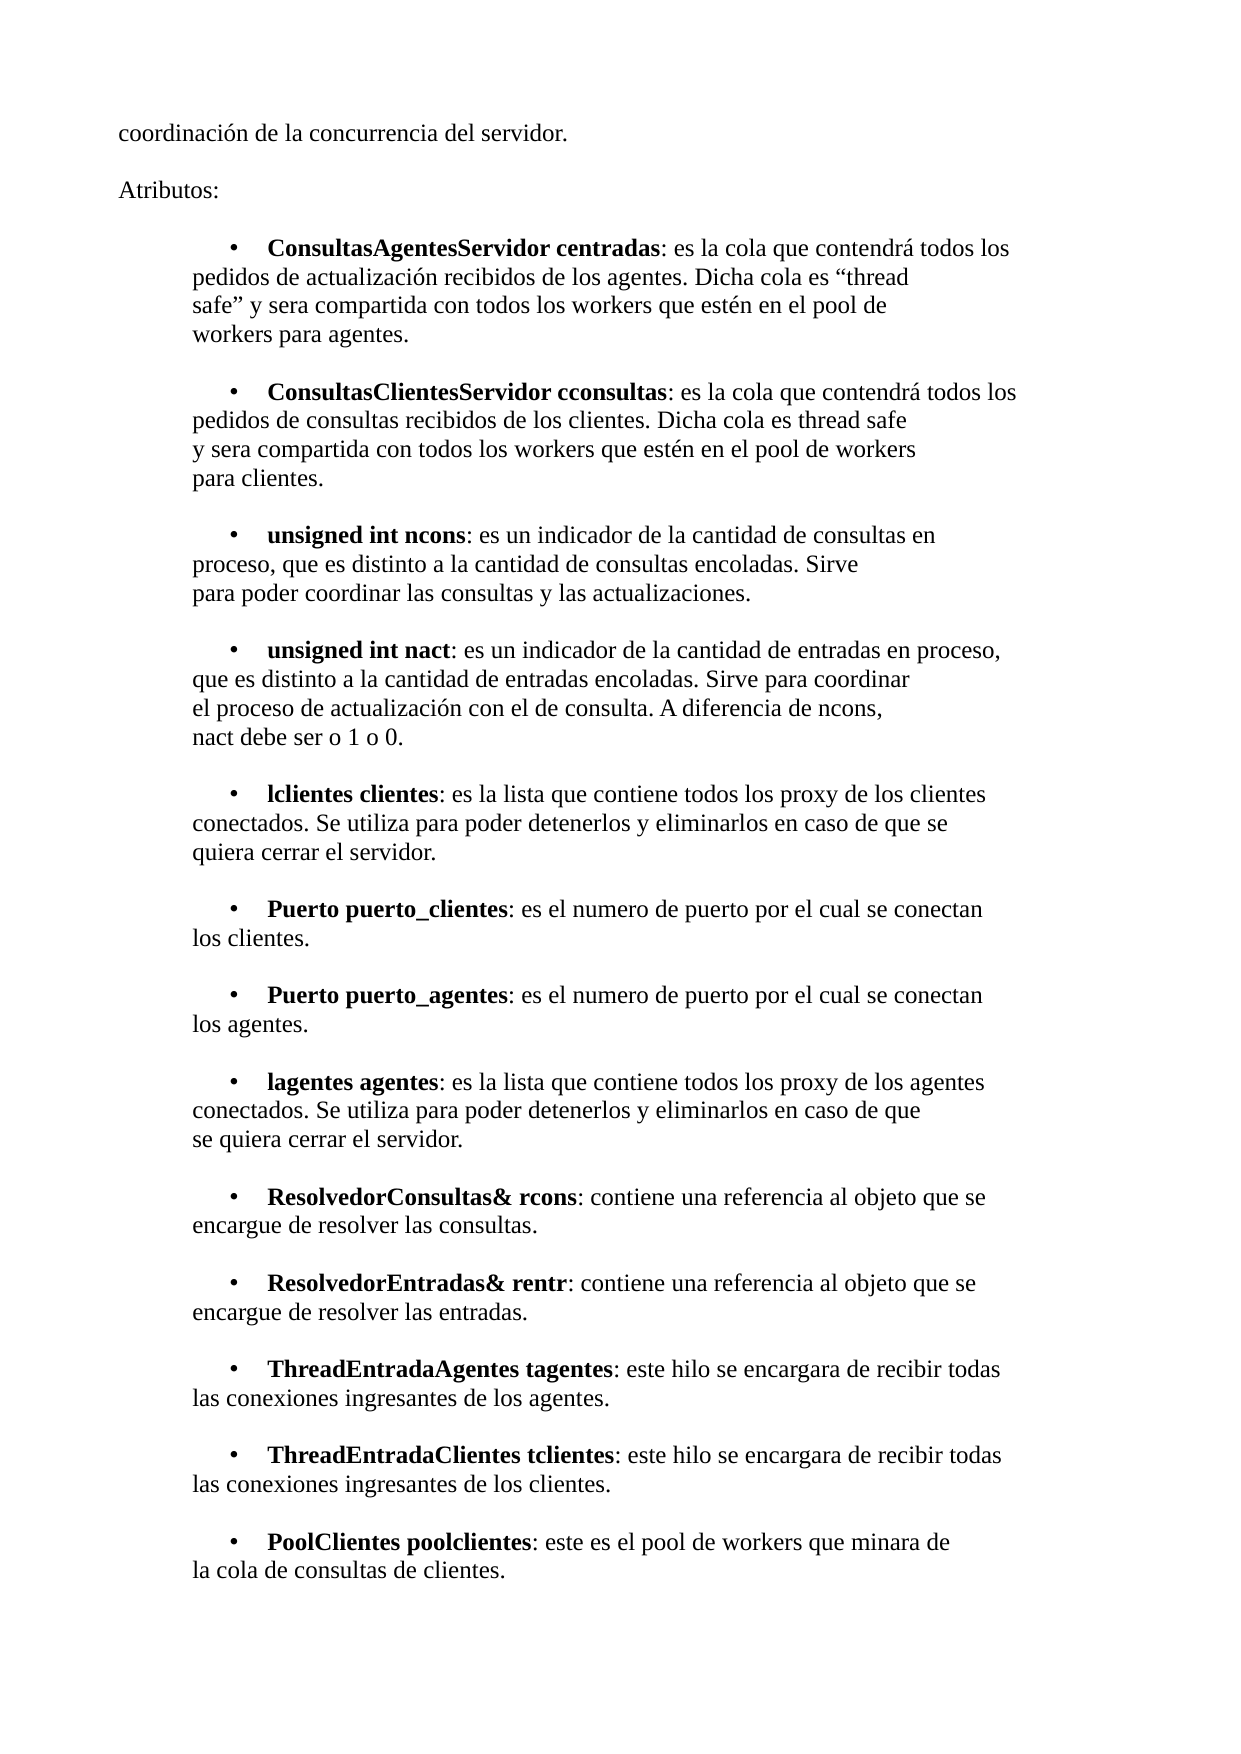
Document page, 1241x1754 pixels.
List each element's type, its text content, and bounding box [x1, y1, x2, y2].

text las conexiones ingresantes de los agentes. [118, 1383, 1122, 1412]
list PoolClientes poolclientes: este es el pool de workers que minara de [229, 1527, 1122, 1556]
text los clientes. [118, 923, 1122, 952]
list ConsultasAgentesServidor centradas: es la cola que contendrá todos los [229, 233, 1122, 262]
text se quiera cerrar el servidor. [118, 1124, 1122, 1153]
list lclientes clientes: es la lista que contiene todos los proxy de los clientes [229, 779, 1122, 808]
text workers para agentes. [118, 319, 1122, 348]
text nact debe ser o 1 o 0. [118, 722, 1122, 751]
list Puerto puerto_agentes: es el numero de puerto por el cual se conectan [229, 981, 1122, 1009]
text para clientes. [118, 463, 1122, 492]
text el proceso de actualización con el de consulta. A diferencia de ncons, [118, 693, 1122, 722]
text conectados. Se utiliza para poder detenerlos y eliminarlos en caso de que [118, 1096, 1122, 1124]
text quiera cerrar el servidor. [118, 837, 1122, 866]
text proceso, que es distinto a la cantidad de consultas encoladas. Sirve [118, 549, 1122, 578]
text y sera compartida con todos los workers que estén en el pool de workers [118, 434, 1122, 463]
list lagentes agentes: es la lista que contiene todos los proxy de los agentes [229, 1067, 1122, 1096]
text coordinación de la concurrencia del servidor. [118, 118, 1122, 147]
text conectados. Se utiliza para poder detenerlos y eliminarlos en caso de que se [118, 808, 1122, 837]
text la cola de consultas de clientes. [118, 1556, 1122, 1584]
list ThreadEntradaClientes tclientes: este hilo se encargara de recibir todas [229, 1441, 1122, 1469]
text que es distinto a la cantidad de entradas encoladas. Sirve para coordinar [118, 664, 1122, 693]
list unsigned int nact: es un indicador de la cantidad de entradas en proceso, [229, 636, 1122, 664]
list Puerto puerto_clientes: es el numero de puerto por el cual se conectan [229, 894, 1122, 923]
list unsigned int ncons: es un indicador de la cantidad de consultas en [229, 521, 1122, 549]
text para poder coordinar las consultas y las actualizaciones. [118, 578, 1122, 607]
text Atributos: [118, 176, 1122, 204]
text las conexiones ingresantes de los clientes. [118, 1469, 1122, 1498]
text encargue de resolver las entradas. [118, 1297, 1122, 1326]
list ConsultasClientesServidor cconsultas: es la cola que contendrá todos los [229, 377, 1122, 406]
text encargue de resolver las consultas. [118, 1211, 1122, 1239]
list ResolvedorEntradas& rentr: contiene una referencia al objeto que se [229, 1268, 1122, 1297]
text pedidos de actualización recibidos de los agentes. Dicha cola es “thread [118, 262, 1122, 291]
list ThreadEntradaAgentes tagentes: este hilo se encargara de recibir todas [229, 1354, 1122, 1383]
list ResolvedorConsultas& rcons: contiene una referencia al objeto que se [229, 1182, 1122, 1211]
text pedidos de consultas recibidos de los clientes. Dicha cola es thread safe [118, 406, 1122, 434]
text los agentes. [118, 1009, 1122, 1038]
text safe” y sera compartida con todos los workers que estén en el pool de [118, 291, 1122, 319]
